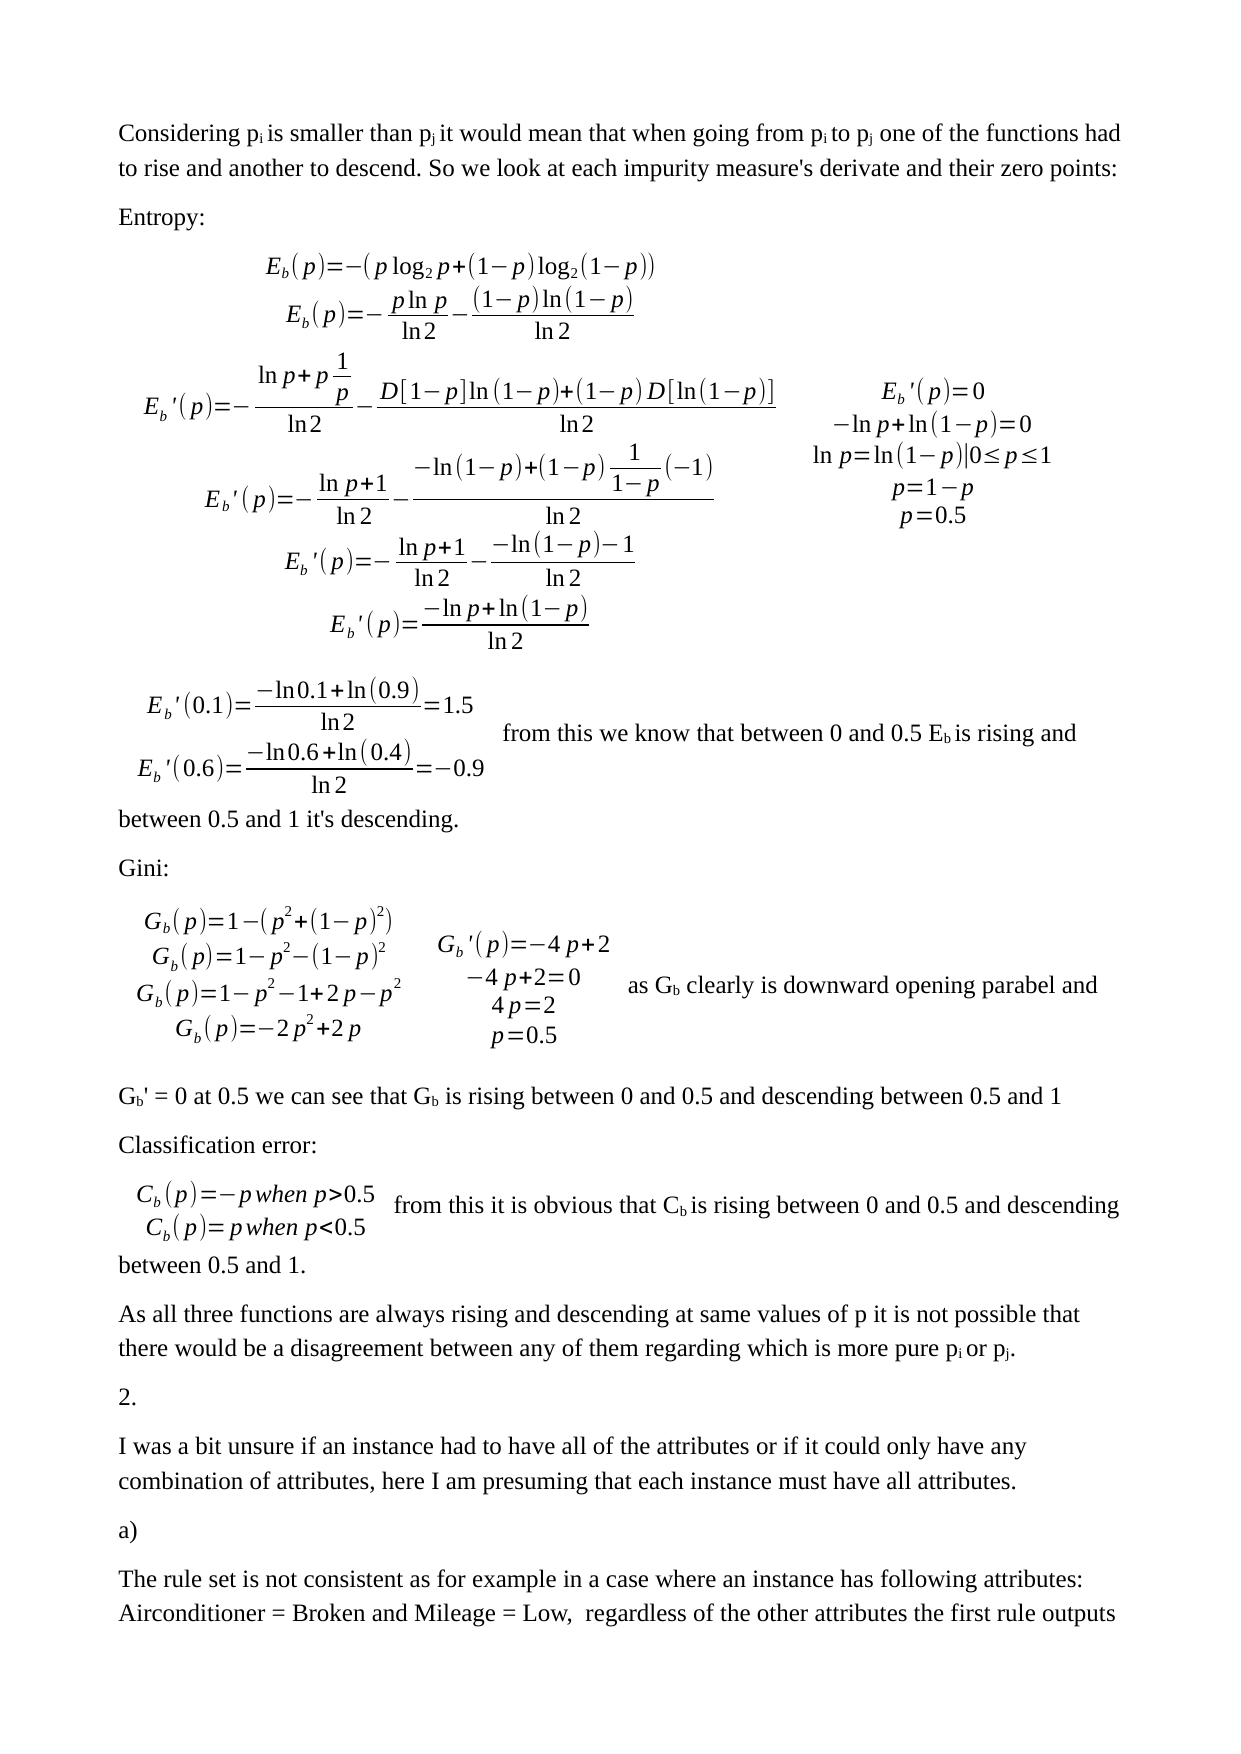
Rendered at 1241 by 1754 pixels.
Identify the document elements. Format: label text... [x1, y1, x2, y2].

text Gini: [118, 853, 1122, 882]
text Considering pi is smaller than pj it would mean that when going from pi to pj one of the functions had to rise and another to descend. So we look at each impurity measure's derivate and their zero points: [118, 118, 1122, 181]
text from this we know that between 0 and 0.5 Eb is rising and between 0.5 and 1 it's descending. [118, 674, 1122, 833]
text a) [118, 1515, 1122, 1544]
text from this it is obvious that Cb is rising between 0 and 0.5 and descending between 0.5 and 1. [118, 1179, 1122, 1278]
text 2. [118, 1382, 1122, 1411]
text Classification error: [118, 1130, 1122, 1158]
text I was a bit unsure if an instance had to have all of the attributes or if it could only have any combination of attributes, here I am presuming that each instance must have all attributes. [118, 1431, 1122, 1494]
text As all three functions are always rising and descending at same values of p it is not possible that there would be a disagreement between any of them regarding which is more pure pi or pj. [118, 1299, 1122, 1362]
text Entropy: [118, 202, 1122, 230]
text as Gb clearly is downward opening parabel and Gb' = 0 at 0.5 we can see that Gb is rising between 0 and 0.5 and descending between 0.5 and 1 [118, 903, 1122, 1109]
text The rule set is not consistent as for example in a case where an instance has following attributes: Airconditioner = Broken and Mileage = Low, regardless of the other attributes the first rule outputs [118, 1564, 1122, 1627]
